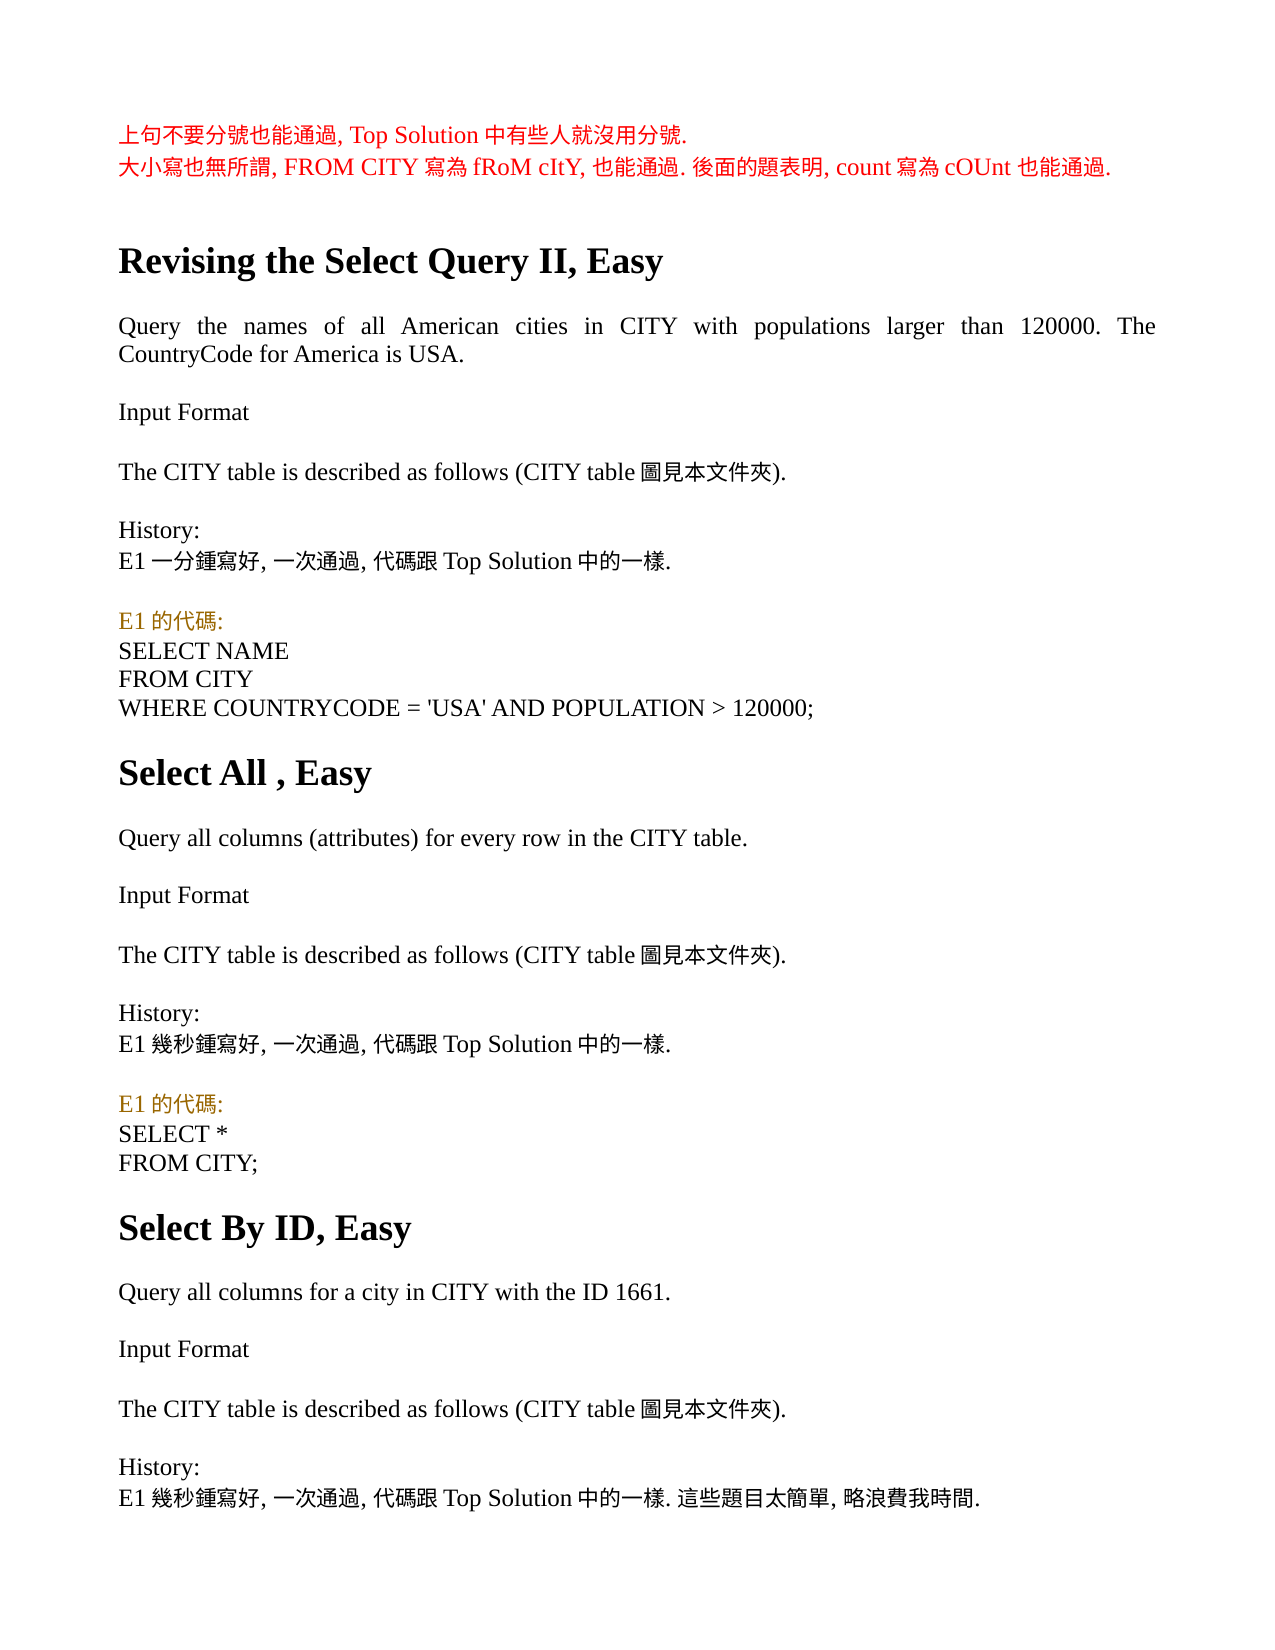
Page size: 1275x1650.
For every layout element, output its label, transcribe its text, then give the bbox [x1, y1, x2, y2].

text E1一分鍾寫好, 一次通過, 代碼跟Top Solution中的一樣. [118, 544, 1157, 575]
text Input Format [118, 880, 1157, 909]
text SELECT * [118, 1119, 1157, 1148]
text The CITY table is described as follows (CITY table圖見本文件夾). [118, 938, 1157, 969]
text 大小寫也無所謂, FROM CITY寫為fRoM cItY, 也能通過. 後面的題表明, count寫為cOUnt 也能通過. [118, 150, 1157, 181]
text E1的代碼: [118, 1087, 1157, 1119]
text WHERE COUNTRYCODE = 'USA' AND POPULATION > 120000; [118, 693, 1157, 722]
text Input Format [118, 1334, 1157, 1363]
text History: [118, 1452, 1157, 1481]
text FROM CITY; [118, 1148, 1157, 1176]
text SELECT NAME [118, 636, 1157, 664]
text History: [118, 515, 1157, 544]
text Query the names of all American cities in CITY with populations larger than 120000. The CountryCode for America is USA. [118, 311, 1157, 368]
text FROM CITY [118, 664, 1157, 693]
text Select By ID, Easy [118, 1205, 1157, 1248]
text The CITY table is described as follows (CITY table圖見本文件夾). [118, 454, 1157, 486]
text Query all columns for a city in CITY with the ID 1661. [118, 1277, 1157, 1306]
text Query all columns (attributes) for every row in the CITY table. [118, 823, 1157, 851]
text History: [118, 998, 1157, 1027]
text Select All , Easy [118, 751, 1157, 794]
text Revising the Select Query II, Easy [118, 239, 1157, 282]
text Input Format [118, 397, 1157, 426]
text E1幾秒鍾寫好, 一次通過, 代碼跟Top Solution中的一樣. 這些題目太簡單, 略浪費我時間. [118, 1481, 1157, 1513]
text The CITY table is described as follows (CITY table圖見本文件夾). [118, 1392, 1157, 1424]
text E1的代碼: [118, 604, 1157, 636]
text 上句不要分號也能通過, Top Solution中有些人就沒用分號. [118, 118, 1157, 150]
text E1幾秒鍾寫好, 一次通過, 代碼跟Top Solution中的一樣. [118, 1027, 1157, 1058]
